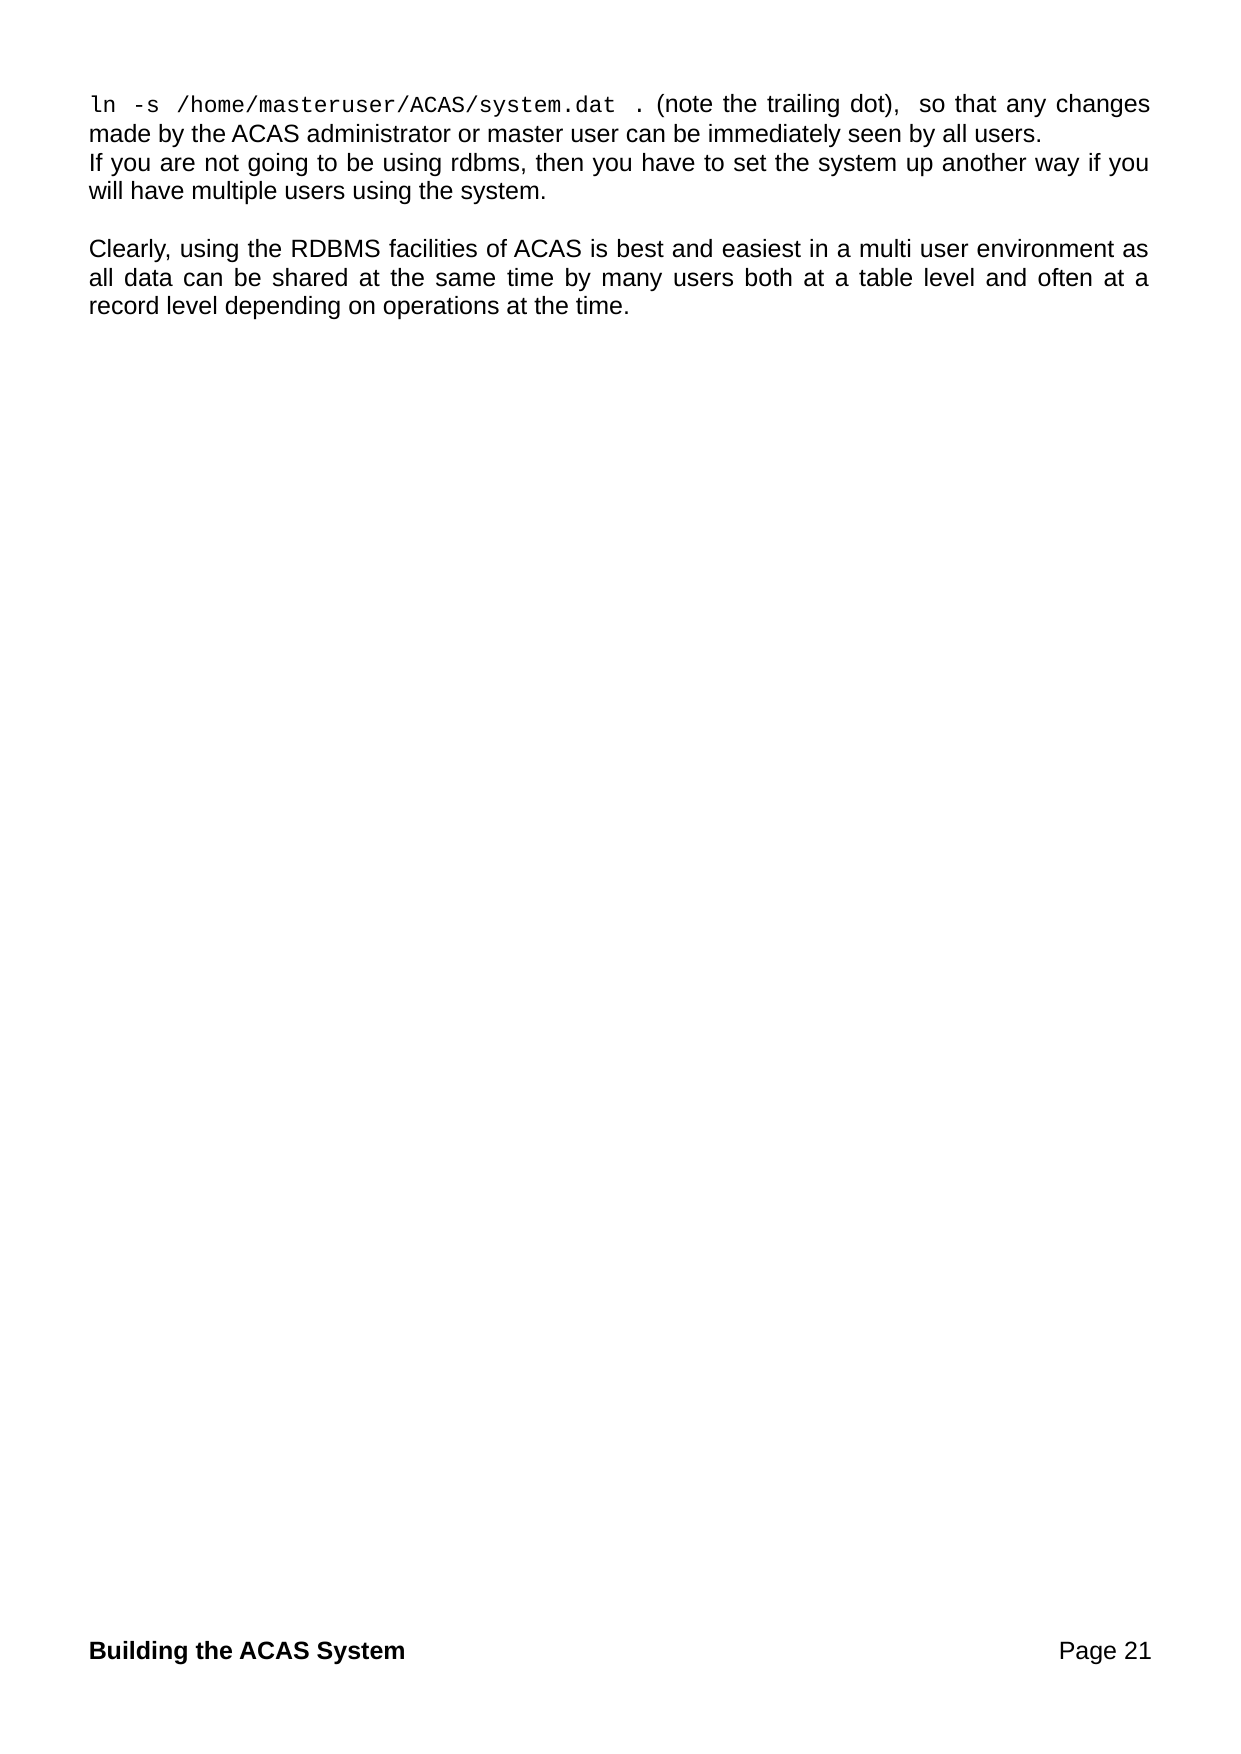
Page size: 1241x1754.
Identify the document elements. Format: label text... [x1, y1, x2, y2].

text If you are not going to be using rdbms, then you have to set the system up another way if you will have multiple users using the system. [88, 148, 1152, 205]
text Clearly, using the RDBMS facilities of ACAS is best and easiest in a multi user environment as all data can be shared at the same time by many users both at a table level and often at a record level depending on operations at the time. [88, 234, 1152, 320]
text ln -s /home/masteruser/ACAS/system.dat . (note the trailing dot), so that any changes made by the ACAS administrator or master user can be immediately seen by all users. [88, 88, 1152, 148]
